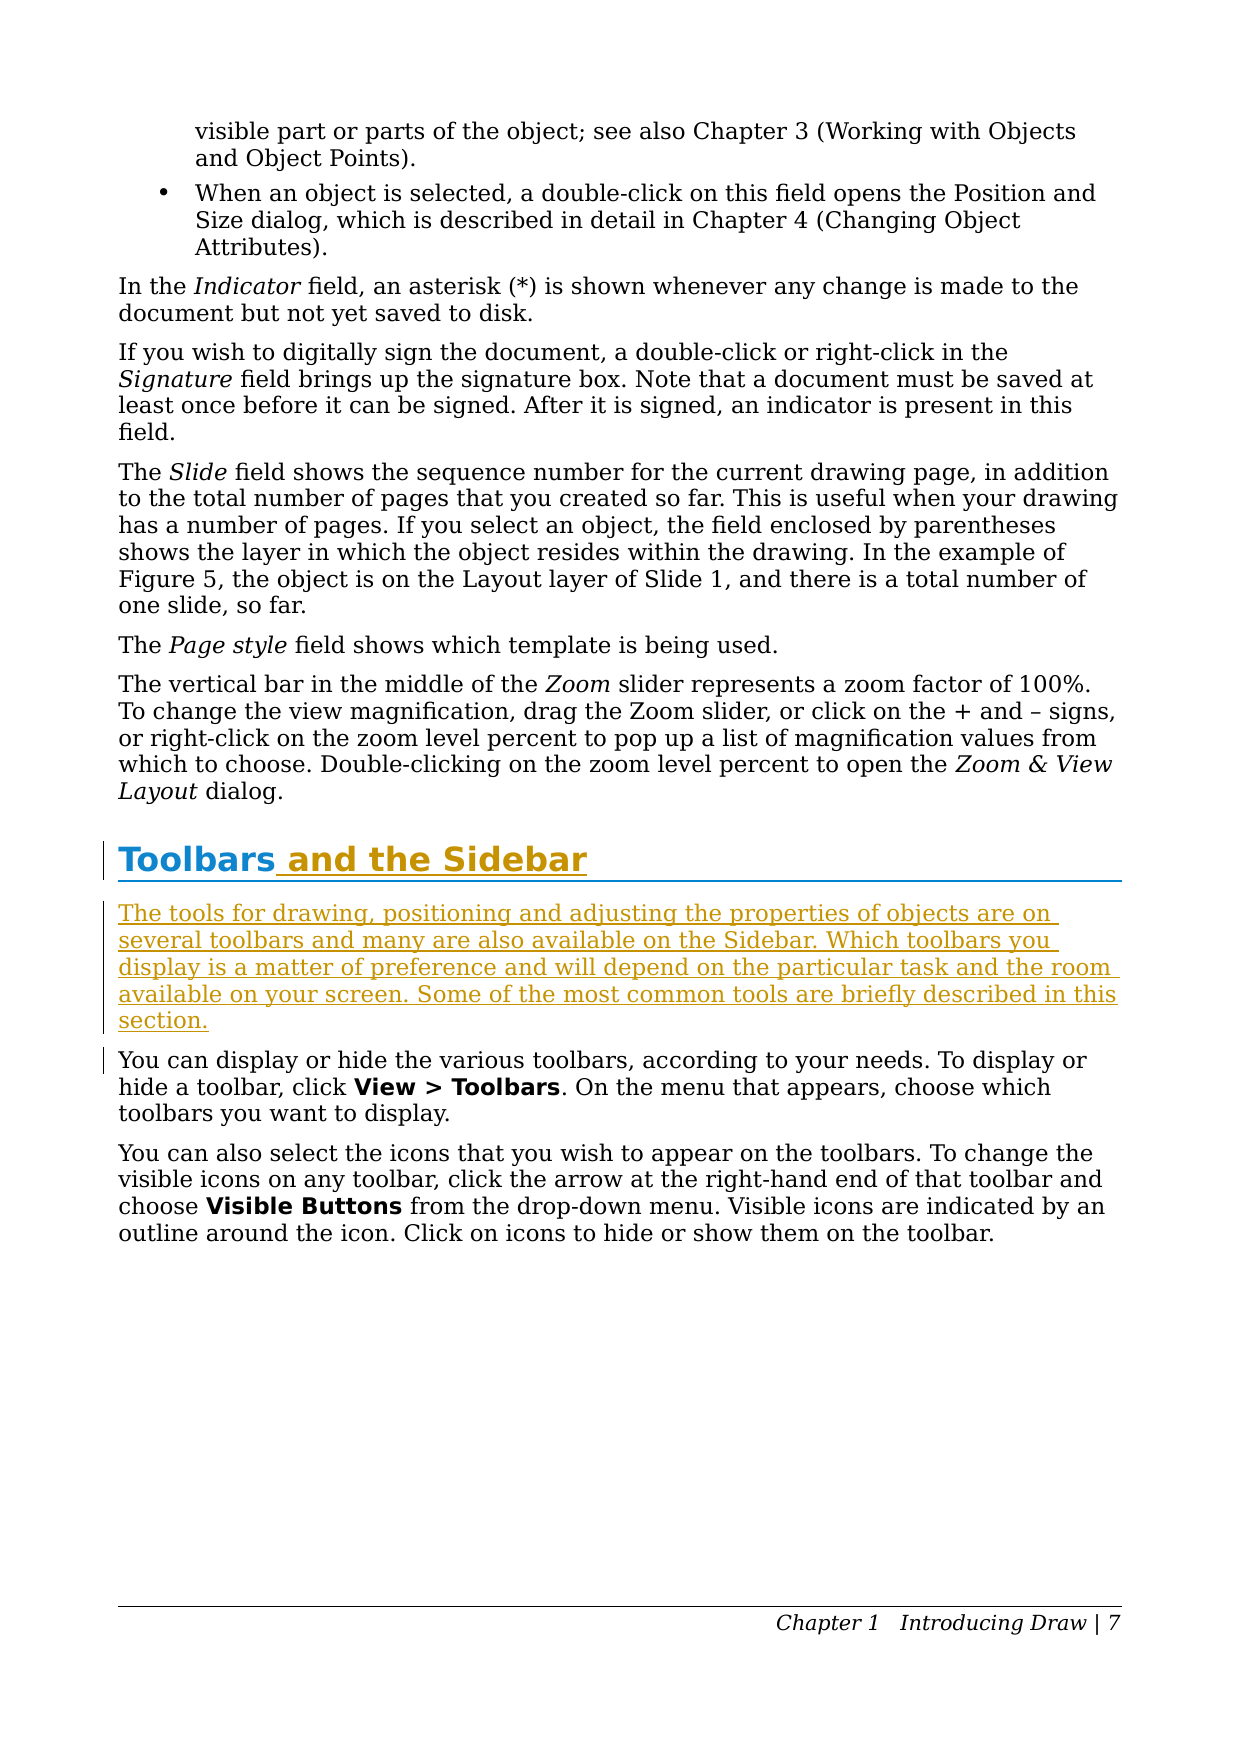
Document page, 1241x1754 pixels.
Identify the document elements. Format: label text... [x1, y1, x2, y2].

subtitle Toolbars and the Sidebar [118, 841, 1122, 880]
list visible part or parts of the object; see also Chapter 3 (Working with Objects and Object Points). [156, 118, 1122, 172]
text The tools for drawing, positioning and adjusting the properties of objects are on several toolbars and many are also available on the Sidebar. Which toolbars you display is a matter of preference and will depend on the particular task and the room available on your screen. Some of the most common tools are briefly described in this section. [118, 901, 1122, 1034]
text The Page style field shows which template is being used. [118, 632, 1122, 659]
text You can display or hide the various toolbars, according to your needs. To display or hide a toolbar, click View > Toolbars. On the menu that appears, choose which toolbars you want to display. [118, 1047, 1122, 1127]
text You can also select the icons that you wish to appear on the toolbars. To change the visible icons on any toolbar, click the arrow at the right-hand end of that toolbar and choose Visible Buttons from the drop-down menu. Visible icons are indicated by an outline around the icon. Click on icons to hide or show them on the toolbar. [118, 1140, 1122, 1247]
text The vertical bar in the middle of the Zoom slider represents a zoom factor of 100%. To change the view magnification, drag the Zoom slider, or click on the + and – signs, or right-click on the zoom level percent to pop up a list of magnification values from which to choose. Double-clicking on the zoom level percent to open the Zoom & View Layout dialog. [118, 671, 1122, 805]
text If you wish to digitally sign the document, a double-click or right-click in the Signature field brings up the signature box. Note that a document must be saved at least once before it can be signed. After it is signed, an indicator is present in this field. [118, 339, 1122, 446]
text In the Indicator field, an asterisk (*) is shown whenever any change is made to the document but not yet saved to disk. [118, 273, 1122, 327]
text The Slide field shows the sequence number for the current drawing page, in addition to the total number of pages that you created so far. This is useful when your drawing has a number of pages. If you select an object, the field enclosed by parentheses shows the layer in which the object resides within the drawing. In the example of Figure 5, the object is on the Layout layer of Slide 1, and there is a total number of one slide, so far. [118, 459, 1122, 619]
list When an object is selected, a double-click on this field opens the Position and Size dialog, which is described in detail in Chapter 4 (Changing Object Attributes). [156, 178, 1122, 261]
